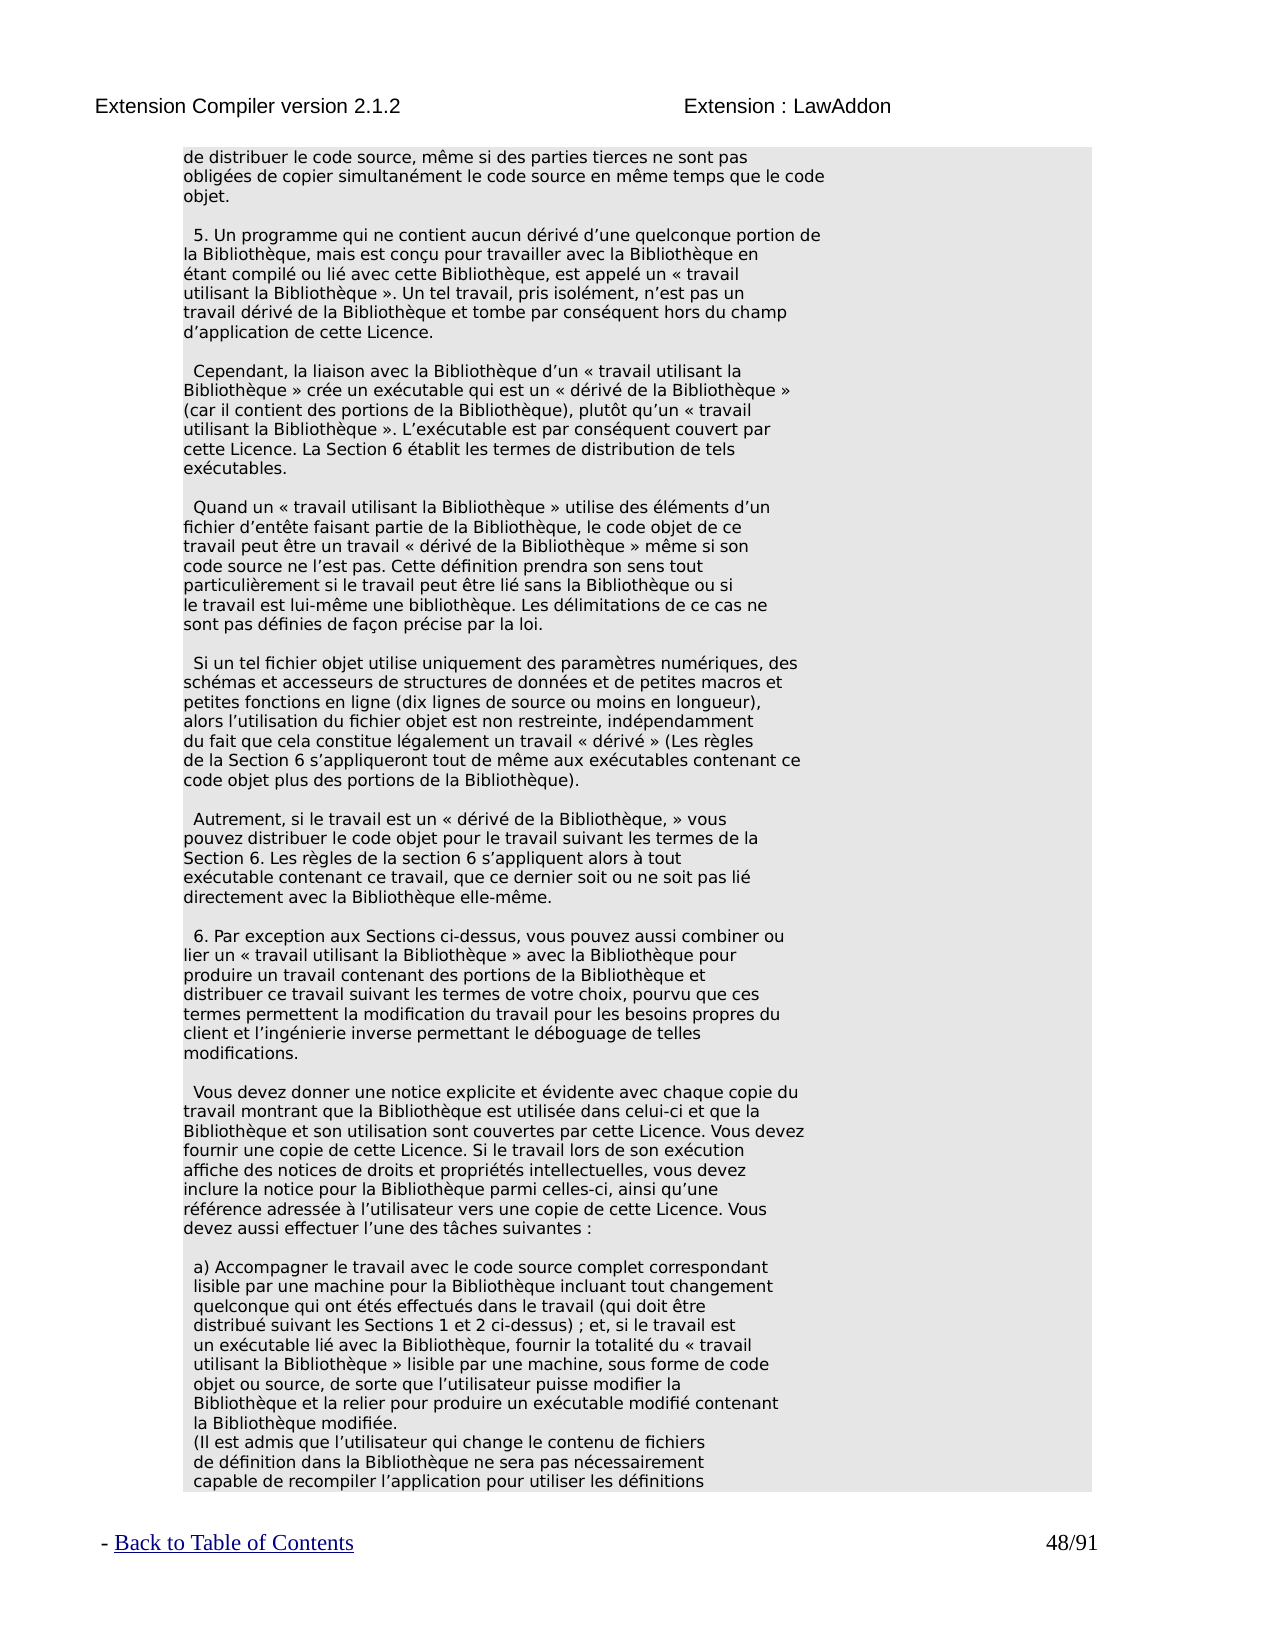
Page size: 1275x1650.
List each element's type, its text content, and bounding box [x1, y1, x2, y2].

text étant compilé ou lié avec cette Bibliothèque, est appelé un « travail [183, 264, 1092, 284]
text devez aussi effectuer l’une des tâches suivantes : [183, 1219, 1092, 1238]
text Vous devez donner une notice explicite et évidente avec chaque copie du [183, 1082, 1092, 1102]
text la Bibliothèque, mais est conçu pour travailler avec la Bibliothèque en [183, 245, 1092, 264]
text particulièrement si le travail peut être lié sans la Bibliothèque ou si [183, 576, 1092, 596]
text quelconque qui ont étés effectués dans le travail (qui doit être [183, 1297, 1092, 1316]
text code source ne l’est pas. Cette définition prendra son sens tout [183, 557, 1092, 576]
text inclure la notice pour la Bibliothèque parmi celles-ci, ainsi qu’une [183, 1180, 1092, 1199]
text exécutable contenant ce travail, que ce dernier soit ou ne soit pas lié [183, 868, 1092, 888]
text modifications. [183, 1043, 1092, 1063]
text code objet plus des portions de la Bibliothèque). [183, 771, 1092, 790]
text Cependant, la liaison avec la Bibliothèque d’un « travail utilisant la [183, 362, 1092, 381]
text lisible par une machine pour la Bibliothèque incluant tout changement [183, 1277, 1092, 1297]
text utilisant la Bibliothèque ». Un tel travail, pris isolément, n’est pas un [183, 284, 1092, 303]
text Si un tel fichier objet utilise uniquement des paramètres numériques, des [183, 654, 1092, 673]
text cette Licence. La Section 6 établit les termes de distribution de tels [183, 440, 1092, 459]
text du fait que cela constitue légalement un travail « dérivé » (Les règles [183, 732, 1092, 751]
text schémas et accesseurs de structures de données et de petites macros et [183, 673, 1092, 693]
text (Il est admis que l’utilisateur qui change le contenu de fichiers [183, 1433, 1092, 1453]
text obligées de copier simultanément le code source en même temps que le code [183, 167, 1092, 186]
text termes permettent la modification du travail pour les besoins propres du [183, 1004, 1092, 1024]
text affiche des notices de droits et propriétés intellectuelles, vous devez [183, 1160, 1092, 1180]
text sont pas définies de façon précise par la loi. [183, 615, 1092, 634]
text fournir une copie de cette Licence. Si le travail lors de son exécution [183, 1141, 1092, 1160]
text objet ou source, de sorte que l’utilisateur puisse modifier la [183, 1375, 1092, 1394]
text d’application de cette Licence. [183, 323, 1092, 342]
text capable de recompiler l’application pour utiliser les définitions [183, 1472, 1092, 1492]
text distribué suivant les Sections 1 et 2 ci-dessus) ; et, si le travail est [183, 1316, 1092, 1336]
text travail dérivé de la Bibliothèque et tombe par conséquent hors du champ [183, 303, 1092, 323]
text Quand un « travail utilisant la Bibliothèque » utilise des éléments d’un [183, 498, 1092, 518]
text utilisant la Bibliothèque ». L’exécutable est par conséquent couvert par [183, 420, 1092, 440]
text exécutables. [183, 459, 1092, 479]
text Bibliothèque et son utilisation sont couvertes par cette Licence. Vous devez [183, 1121, 1092, 1141]
text fichier d’entête faisant partie de la Bibliothèque, le code objet de ce [183, 518, 1092, 537]
text travail peut être un travail « dérivé de la Bibliothèque » même si son [183, 537, 1092, 557]
text 6. Par exception aux Sections ci-dessus, vous pouvez aussi combiner ou [183, 927, 1092, 946]
text client et l’ingénierie inverse permettant le déboguage de telles [183, 1024, 1092, 1043]
text alors l’utilisation du fichier objet est non restreinte, indépendamment [183, 712, 1092, 732]
text travail montrant que la Bibliothèque est utilisée dans celui-ci et que la [183, 1102, 1092, 1121]
text utilisant la Bibliothèque » lisible par une machine, sous forme de code [183, 1355, 1092, 1375]
text 5. Un programme qui ne contient aucun dérivé d’une quelconque portion de [183, 225, 1092, 245]
text Section 6. Les règles de la section 6 s’appliquent alors à tout [183, 849, 1092, 868]
text Bibliothèque » crée un exécutable qui est un « dérivé de la Bibliothèque » [183, 381, 1092, 401]
text directement avec la Bibliothèque elle-même. [183, 888, 1092, 907]
text Bibliothèque et la relier pour produire un exécutable modifié contenant [183, 1394, 1092, 1414]
text de distribuer le code source, même si des parties tierces ne sont pas [183, 147, 1092, 167]
text pouvez distribuer le code objet pour le travail suivant les termes de la [183, 829, 1092, 849]
text un exécutable lié avec la Bibliothèque, fournir la totalité du « travail [183, 1336, 1092, 1355]
text Autrement, si le travail est un « dérivé de la Bibliothèque, » vous [183, 810, 1092, 829]
text lier un « travail utilisant la Bibliothèque » avec la Bibliothèque pour [183, 946, 1092, 966]
text a) Accompagner le travail avec le code source complet correspondant [183, 1258, 1092, 1277]
text le travail est lui-même une bibliothèque. Les délimitations de ce cas ne [183, 596, 1092, 615]
text de la Section 6 s’appliqueront tout de même aux exécutables contenant ce [183, 751, 1092, 771]
text objet. [183, 186, 1092, 206]
text petites fonctions en ligne (dix lignes de source ou moins en longueur), [183, 693, 1092, 712]
text référence adressée à l’utilisateur vers une copie de cette Licence. Vous [183, 1199, 1092, 1219]
text de définition dans la Bibliothèque ne sera pas nécessairement [183, 1453, 1092, 1472]
text la Bibliothèque modifiée. [183, 1414, 1092, 1433]
text produire un travail contenant des portions de la Bibliothèque et [183, 966, 1092, 985]
text (car il contient des portions de la Bibliothèque), plutôt qu’un « travail [183, 401, 1092, 420]
text distribuer ce travail suivant les termes de votre choix, pourvu que ces [183, 985, 1092, 1004]
